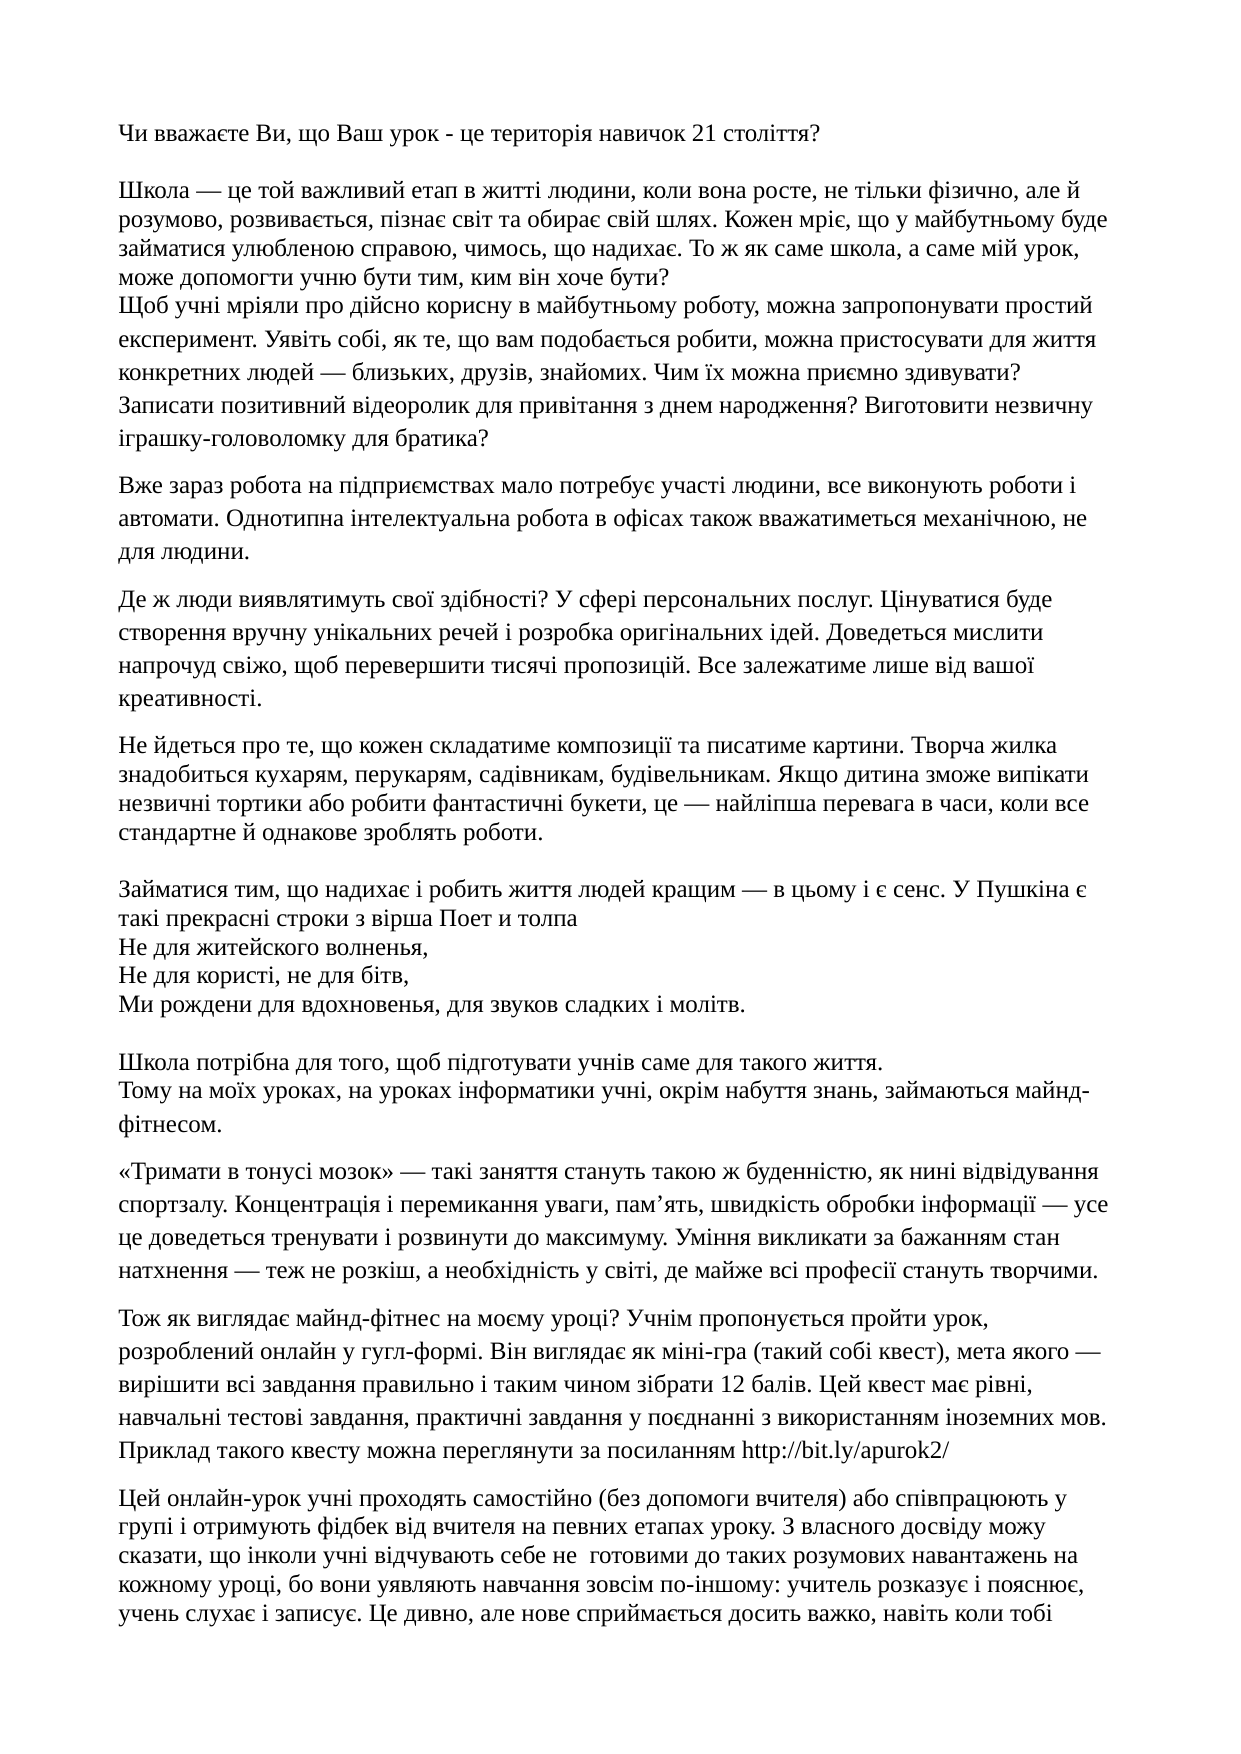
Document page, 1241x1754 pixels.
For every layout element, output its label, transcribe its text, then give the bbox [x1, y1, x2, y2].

text Тому на моїх уроках, на уроках інформатики учні, окрім набуття знань, займаються майнд-фітнесом. [118, 1076, 1122, 1137]
text Цей онлайн-урок учні проходять самостійно (без допомоги вчителя) або співпрацюють у групі і отримують фідбек від вчителя на певних етапах уроку. З власного досвіду можу сказати, що інколи учні відчувають себе не готовими до таких розумових навантажень на кожному уроці, бо вони уявляють навчання зовсім по-іншому: учитель розказує і пояснює, учень слухає і записує. Це дивно, але нове сприймається досить важко, навіть коли тобі [118, 1483, 1122, 1626]
text Ми рождени для вдохновенья, для звуков сладких і молітв. [118, 989, 1122, 1018]
text Де ж люди виявлятимуть свої здібності? У сфері персональних послуг. Цінуватися буде створення вручну унікальних речей і розробка оригінальних ідей. Доведеться мислити напрочуд свіжо, щоб перевершити тисячі пропозицій. Все залежатиме лише від вашої креативності. [118, 584, 1122, 712]
text Тож як виглядає майнд-фітнес на моєму уроці? Учнім пропонується пройти урок, розроблений онлайн у гугл-формі. Він виглядає як міні-гра (такий собі квест), мета якого — вирішити всі завдання правильно і таким чином зібрати 12 балів. Цей квест має рівні, навчальні тестові завдання, практичні завдання у поєднанні з використанням іноземних мов. Приклад такого квесту можна переглянути за посиланням http://bit.ly/apurok2/ [118, 1303, 1122, 1464]
text Не для користі, не для бітв, [118, 961, 1122, 989]
text Вже зараз робота на підприємствах мало потребує участі людини, все виконують роботи і автомати. Однотипна інтелектуальна робота в офісах також вважатиметься механічною, не для людини. [118, 470, 1122, 565]
text Займатися тим, що надихає і робить життя людей кращим — в цьому і є сенс. У Пушкіна є такі прекрасні строки з вірша Поет и толпа [118, 874, 1122, 932]
text Чи вважаєте Ви, що Ваш урок - це територія навичок 21 століття? [118, 118, 1122, 147]
text Школа — це той важливий етап в житті людини, коли вона росте, не тільки фізично, але й розумово, розвивається, пізнає світ та обирає свій шлях. Кожен мріє, що у майбутньому буде займатися улюбленою справою, чимось, що надихає. То ж як саме школа, а саме мій урок, може допомогти учню бути тим, ким він хоче бути? [118, 176, 1122, 291]
text Школа потрібна для того, щоб підготувати учнів саме для такого життя. [118, 1047, 1122, 1076]
text Щоб учні мріяли про дійсно корисну в майбутньому роботу, можна запропонувати простий експеримент. Уявіть собі, як те, що вам подобається робити, можна пристосувати для життя конкретних людей — близьких, друзів, знайомих. Чим їх можна приємно здивувати? Записати позитивний відеоролик для привітання з днем народження? Виготовити незвичну іграшку-головоломку для братика? [118, 291, 1122, 451]
text Не йдеться про те, що кожен складатиме композиції та писатиме картини. Творча жилка знадобиться кухарям, перукарям, садівникам, будівельникам. Якщо дитина зможе випікати незвичні тортики або робити фантастичні букети, це — найліпша перевага в часи, коли все стандартне й однакове зроблять роботи. [118, 731, 1122, 846]
text Не для житейского волненья, [118, 932, 1122, 961]
text «Тримати в тонусі мозок» — такі заняття стануть такою ж буденністю, як нині відвідування спортзалу. Концентрація і перемикання уваги, пам’ять, швидкість обробки інформації — усе це доведеться тренувати і розвинути до максимуму. Уміння викликати за бажанням стан натхнення — теж не розкіш, а необхідність у світі, де майже всі професії стануть творчими. [118, 1156, 1122, 1284]
